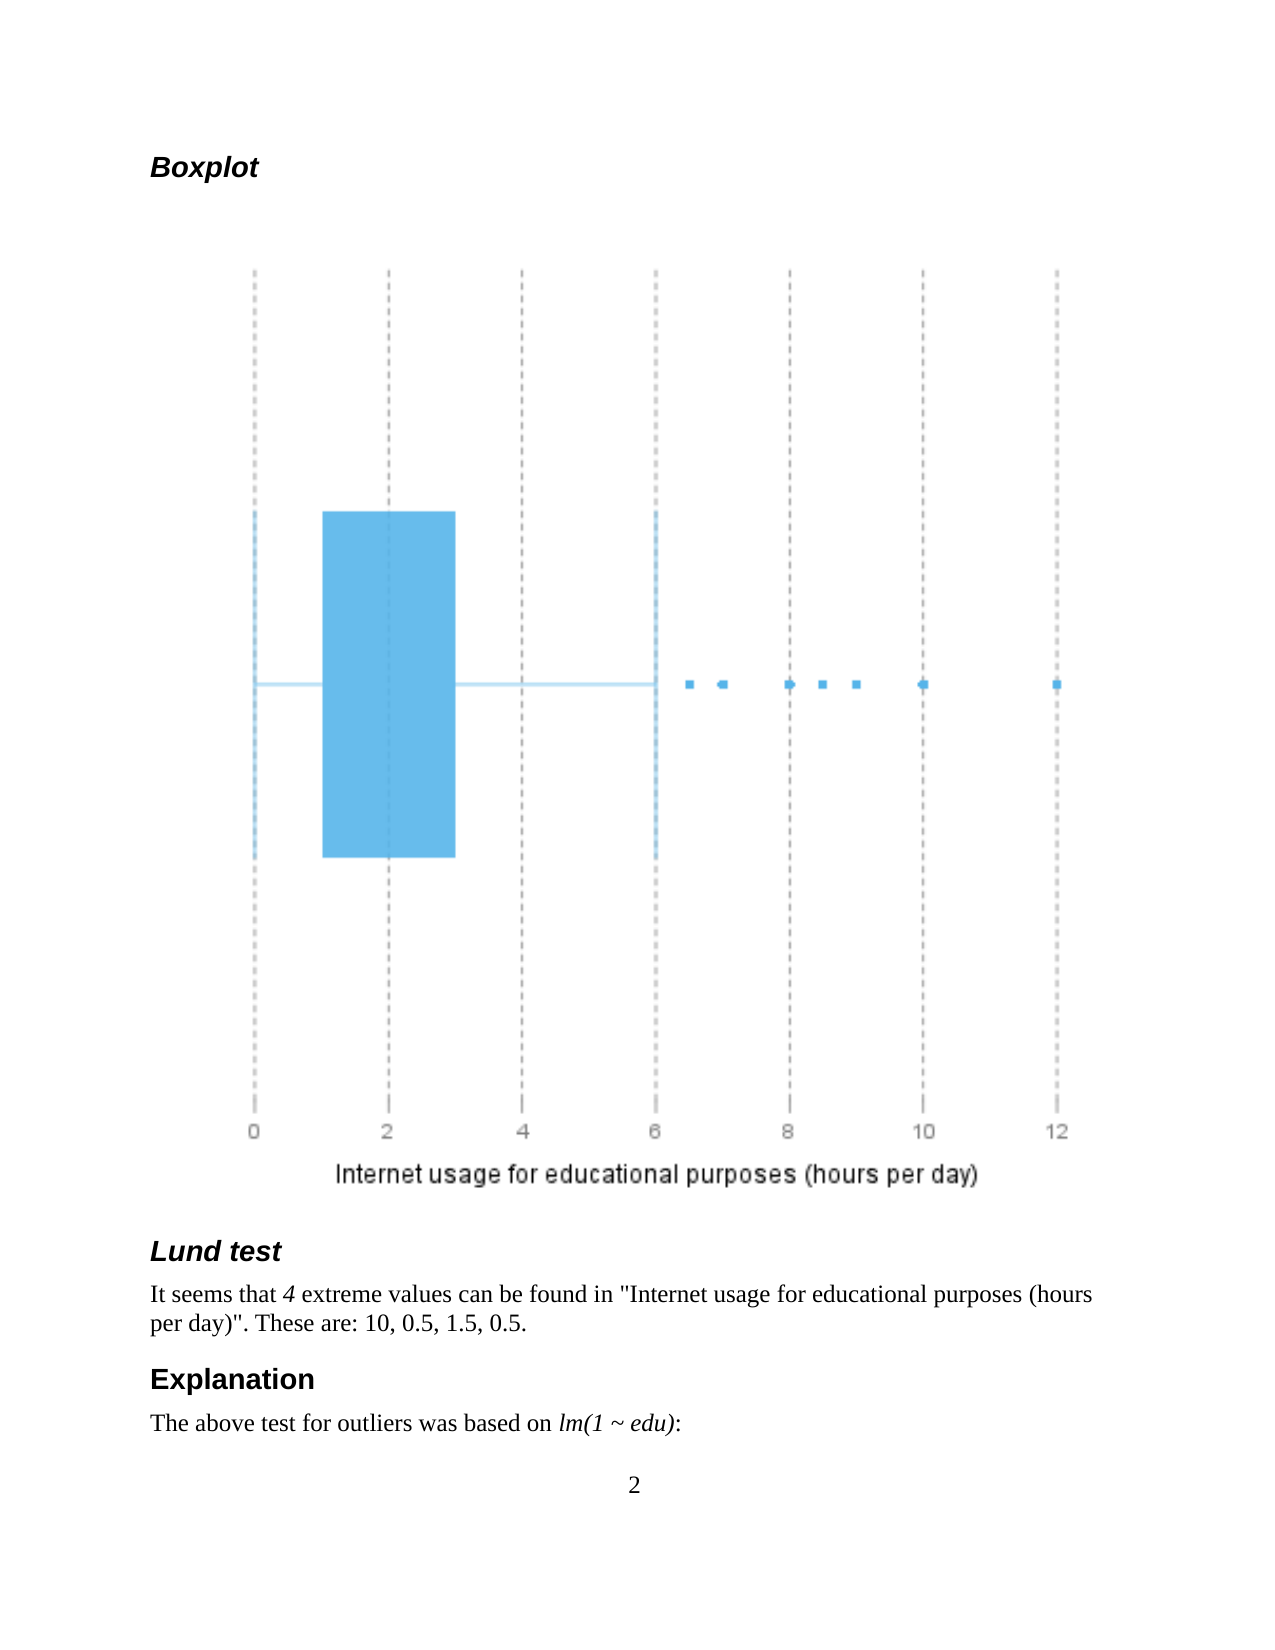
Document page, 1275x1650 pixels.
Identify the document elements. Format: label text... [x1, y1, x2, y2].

subtitle Boxplot [150, 150, 1125, 183]
text The above test for outliers was based on lm(1 ~ edu): [150, 1408, 1125, 1437]
picture [150, 196, 1163, 1209]
subtitle Explanation [150, 1362, 1125, 1396]
subtitle Lund test [150, 1233, 1125, 1267]
text It seems that 4 extreme values can be found in "Internet usage for educational purposes (hours per day)". These are: 10, 0.5, 1.5, 0.5. [150, 1279, 1125, 1337]
